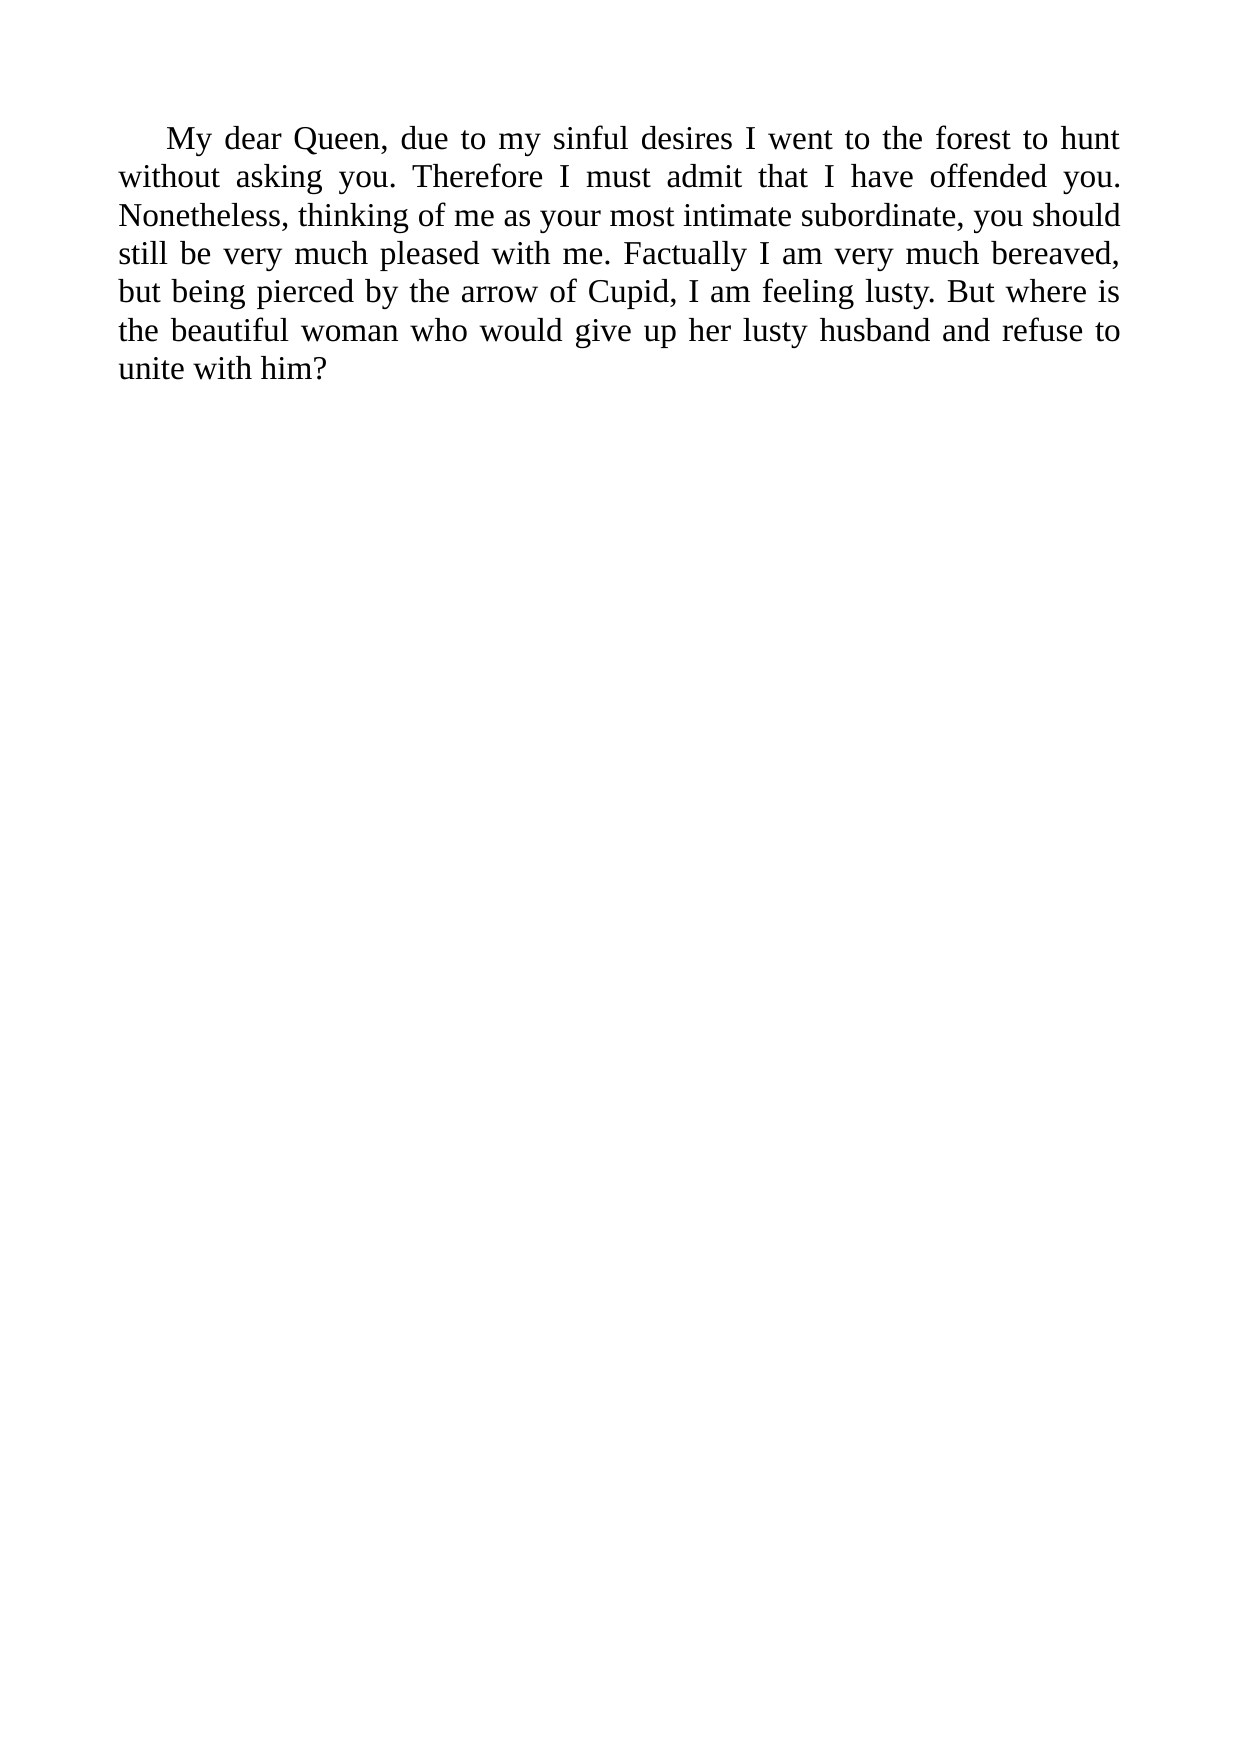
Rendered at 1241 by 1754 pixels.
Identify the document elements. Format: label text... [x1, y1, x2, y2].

text My dear Queen, due to my sinful desires I went to the forest to hunt without asking you. Therefore I must admit that I have offended you. Nonetheless, thinking of me as your most intimate subordinate, you should still be very much pleased with me. Factually I am very much bereaved, but being pierced by the arrow of Cupid, I am feeling lusty. But where is the beautiful woman who would give up her lusty husband and refuse to unite with him? [118, 118, 1122, 386]
